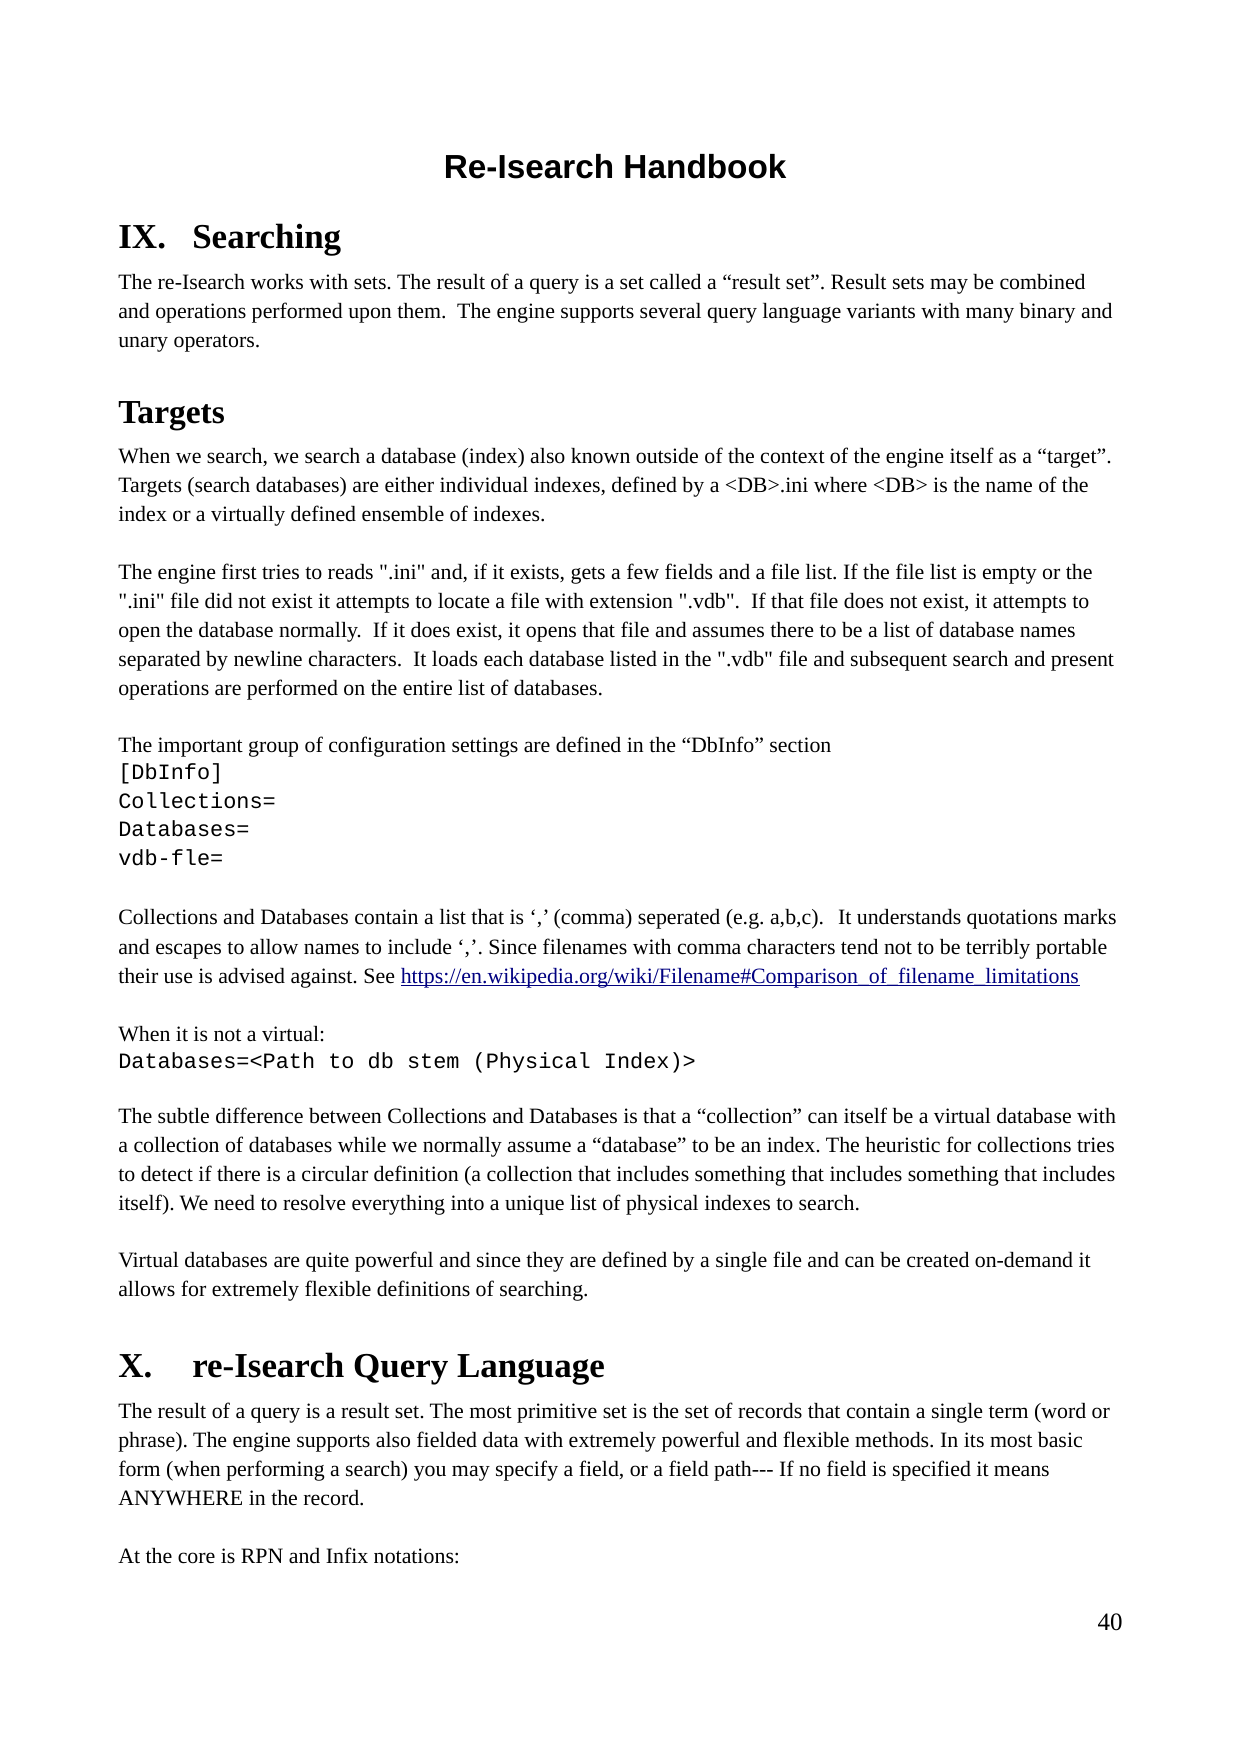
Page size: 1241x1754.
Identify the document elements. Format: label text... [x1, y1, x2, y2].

text The important group of configuration settings are defined in the “DbInfo” section [118, 732, 1122, 758]
subtitle Searching [118, 216, 1122, 256]
text When it is not a virtual: [118, 1021, 1122, 1046]
text Databases=<Path to db stem (Physical Index)> [118, 1050, 1122, 1074]
text [DbInfo] [118, 761, 1122, 786]
text When we search, we search a database (index) also known outside of the context of the engine itself as a “target”. Targets (search databases) are either individual indexes, defined by a <DB>.ini where <DB> is the name of the index or a virtually defined ensemble of indexes. [118, 443, 1122, 526]
text At the core is RPN and Infix notations: [118, 1543, 1122, 1568]
text Databases= [118, 818, 1122, 843]
text The re-Isearch works with sets. The result of a query is a set called a “result set”. Result sets may be combined and operations performed upon them. The engine supports several query language variants with many binary and unary operators. [118, 269, 1122, 352]
subtitle re-Isearch Query Language [118, 1345, 1122, 1386]
subtitle Targets [118, 392, 1122, 430]
text The result of a query is a result set. The most primitive set is the set of records that contain a single term (word or phrase). The engine supports also fielded data with extremely powerful and flexible methods. In its most basic form (when performing a search) you may specify a field, or a field path--- If no field is specified it means ANYWHERE in the record. [118, 1398, 1122, 1510]
text vdb-fle= [118, 847, 1122, 871]
text The subtle difference between Collections and Databases is that a “collection” can itself be a virtual database with a collection of databases while we normally assume a “database” to be an index. The heuristic for collections tries to detect if there is a circular definition (a collection that includes something that includes something that includes itself). We need to resolve everything into a unique list of physical indexes to search. [118, 1103, 1122, 1215]
text The engine first tries to reads ".ini" and, if it exists, gets a few fields and a file list. If the file list is empty or the ".ini" file did not exist it attempts to locate a file with extension ".vdb". If that file does not exist, it attempts to open the database normally. If it does exist, it opens that file and assumes there to be a list of database names separated by newline characters. It loads each database listed in the ".vdb" file and subsequent search and present operations are performed on the entire list of databases. [118, 559, 1122, 700]
text Collections= [118, 790, 1122, 814]
text Collections and Databases contain a list that is ‘,’ (comma) seperated (e.g. a,b,c). It understands quotations marks and escapes to allow names to include ‘,’. Since filenames with comma characters tend not to be terribly portable their use is advised against. See https://en.wikipedia.org/wiki/Filename#Comparison_of_filename_limitations [118, 904, 1122, 988]
text Virtual databases are quite powerful and since they are defined by a single file and can be created on-demand it allows for extremely flexible definitions of searching. [118, 1247, 1122, 1302]
